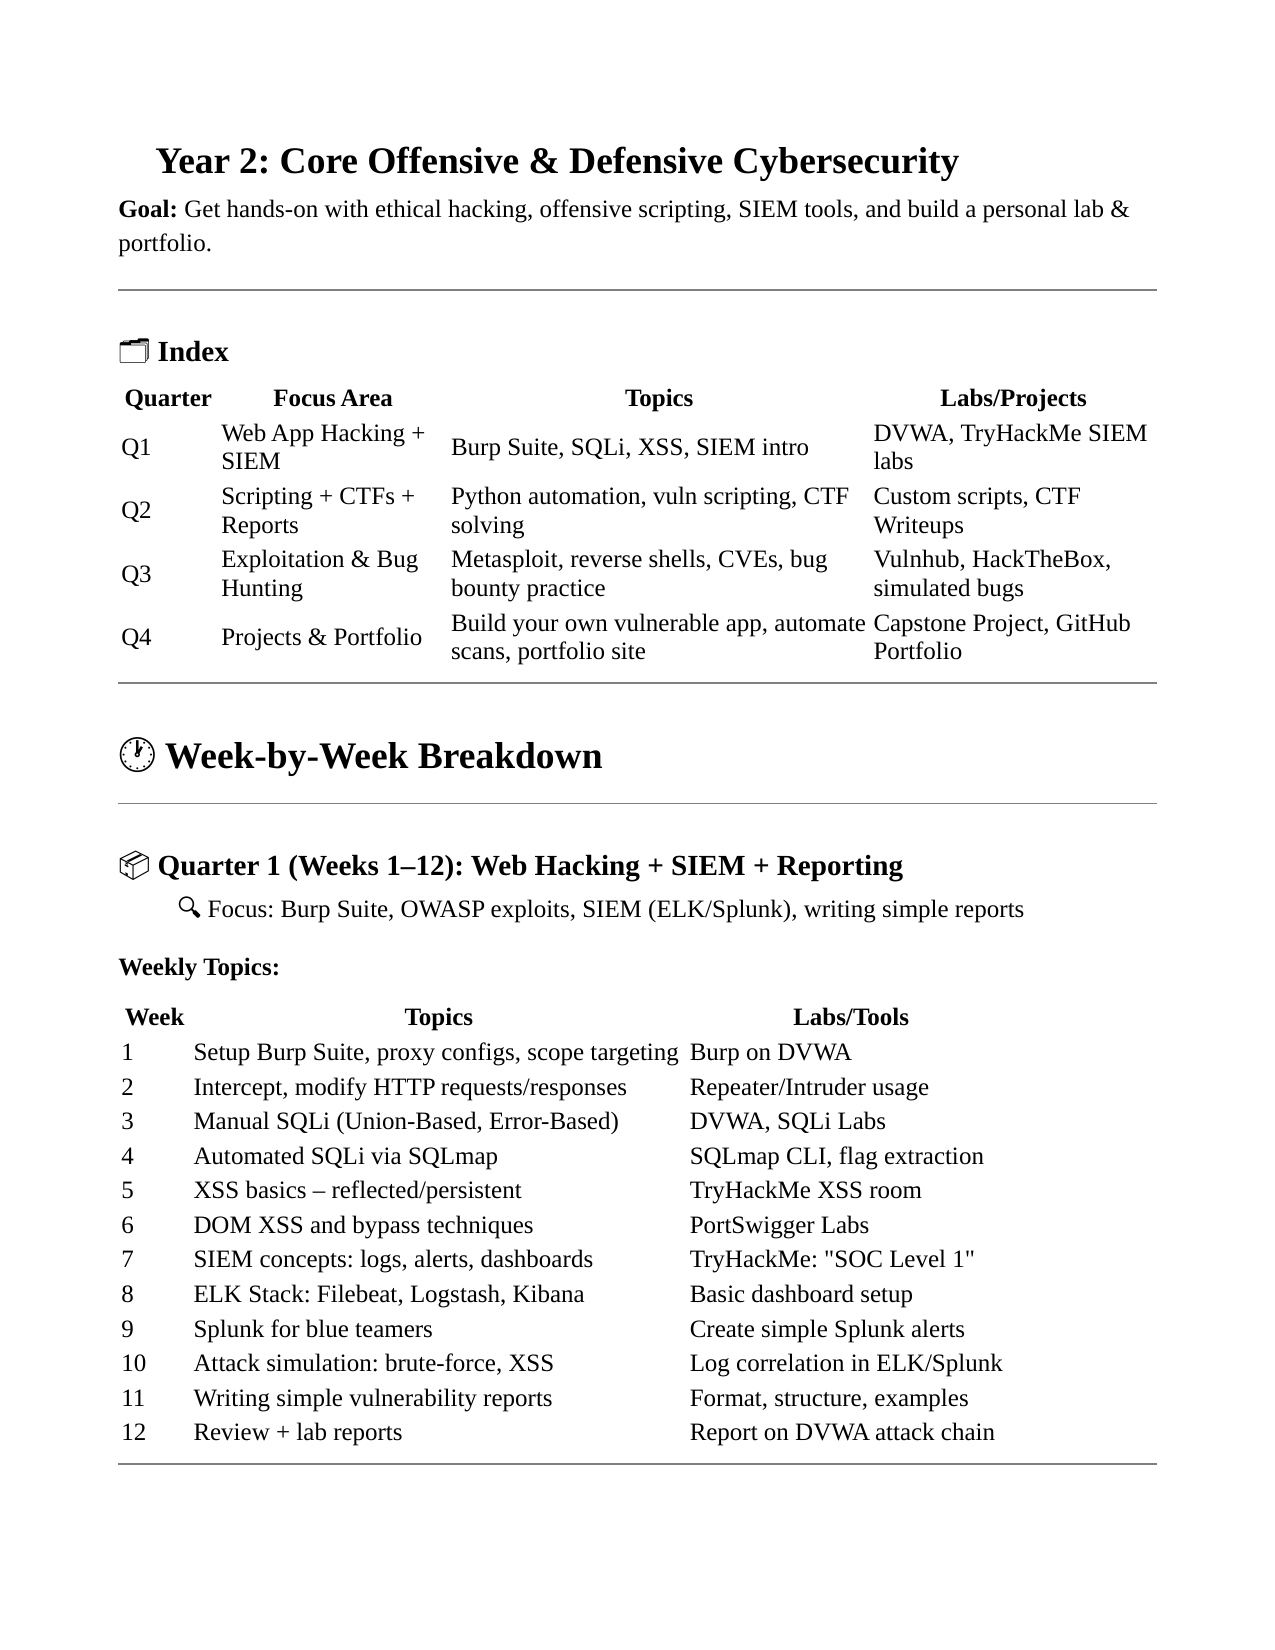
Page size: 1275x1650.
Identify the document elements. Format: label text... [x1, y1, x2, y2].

table_cell Metasploit, reverse shells, CVEs, bug bounty practice [448, 541, 870, 605]
table_cell Web App Hacking + SIEM [218, 415, 448, 478]
table_cell Q1 [118, 415, 218, 478]
table_cell ELK Stack: Filebeat, Logstash, Kibana [190, 1276, 687, 1311]
table_cell DVWA, TryHackMe SIEM labs [870, 415, 1157, 478]
table_cell Scripting + CTFs + Reports [218, 478, 448, 541]
table_cell DOM XSS and bypass techniques [190, 1207, 687, 1242]
table_cell 1 [118, 1034, 190, 1069]
table_cell 7 [118, 1242, 190, 1276]
table_cell DVWA, SQLi Labs [687, 1103, 1015, 1138]
table_cell Q2 [118, 478, 218, 541]
table_cell 6 [118, 1207, 190, 1242]
table_cell Log correlation in ELK/Splunk [687, 1345, 1015, 1380]
table_cell Report on DVWA attack chain [687, 1415, 1015, 1449]
table_cell Repeater/Intruder usage [687, 1069, 1015, 1103]
table_cell SIEM concepts: logs, alerts, dashboards [190, 1242, 687, 1276]
table_cell Intercept, modify HTTP requests/responses [190, 1069, 687, 1103]
table_cell 10 [118, 1345, 190, 1380]
table_cell 4 [118, 1138, 190, 1172]
table_cell Projects & Portfolio [218, 605, 448, 668]
table_cell TryHackMe XSS room [687, 1173, 1015, 1207]
table_cell Q4 [118, 605, 218, 668]
table_cell Manual SQLi (Union-Based, Error-Based) [190, 1103, 687, 1138]
table_cell Review + lab reports [190, 1415, 687, 1449]
table_header Quarter [118, 380, 218, 415]
table_cell Writing simple vulnerability reports [190, 1380, 687, 1414]
text Goal: Get hands-on with ethical hacking, offensive scripting, SIEM tools, and build a personal lab & portfolio. [118, 194, 1157, 256]
table_cell Vulnhub, HackTheBox, simulated bugs [870, 541, 1157, 605]
subtitle 📘 Year 2: Core Offensive & Defensive Cybersecurity [118, 139, 1157, 182]
table_cell Automated SQLi via SQLmap [190, 1138, 687, 1172]
text Weekly Topics: [118, 952, 1157, 981]
table_cell Custom scripts, CTF Writeups [870, 478, 1157, 541]
table_cell 8 [118, 1276, 190, 1311]
table_cell Python automation, vuln scripting, CTF solving [448, 478, 870, 541]
table_header Topics [190, 1000, 687, 1034]
table_cell Q3 [118, 541, 218, 605]
table_cell Capstone Project, GitHub Portfolio [870, 605, 1157, 668]
table_cell 12 [118, 1415, 190, 1449]
table_cell XSS basics – reflected/persistent [190, 1173, 687, 1207]
table_cell Basic dashboard setup [687, 1276, 1015, 1311]
subtitle 🕐 Week-by-Week Breakdown [118, 733, 1157, 776]
table_cell Burp Suite, SQLi, XSS, SIEM intro [448, 415, 870, 478]
table_cell 2 [118, 1069, 190, 1103]
table_cell Splunk for blue teamers [190, 1311, 687, 1345]
table_header Topics [448, 380, 870, 415]
subtitle 📦 Quarter 1 (Weeks 1–12): Web Hacking + SIEM + Reporting [118, 848, 1157, 881]
table_header Week [118, 1000, 190, 1034]
table_cell Build your own vulnerable app, automate scans, portfolio site [448, 605, 870, 668]
table_header Labs/Projects [870, 380, 1157, 415]
table_cell TryHackMe: "SOC Level 1" [687, 1242, 1015, 1276]
table_cell 3 [118, 1103, 190, 1138]
table_header Focus Area [218, 380, 448, 415]
table_cell 9 [118, 1311, 190, 1345]
table_cell Create simple Splunk alerts [687, 1311, 1015, 1345]
table_cell Format, structure, examples [687, 1380, 1015, 1414]
table_cell Burp on DVWA [687, 1034, 1015, 1069]
table_header Labs/Tools [687, 1000, 1015, 1034]
table_cell 5 [118, 1173, 190, 1207]
table_cell Setup Burp Suite, proxy configs, scope targeting [190, 1034, 687, 1069]
table_cell Exploitation & Bug Hunting [218, 541, 448, 605]
table_cell SQLmap CLI, flag extraction [687, 1138, 1015, 1172]
table_cell 11 [118, 1380, 190, 1414]
text 🔍 Focus: Burp Suite, OWASP exploits, SIEM (ELK/Splunk), writing simple reports [177, 894, 1098, 922]
table_cell Attack simulation: brute-force, XSS [190, 1345, 687, 1380]
table_cell PortSwigger Labs [687, 1207, 1015, 1242]
subtitle 🗂️ Index [118, 334, 1157, 368]
